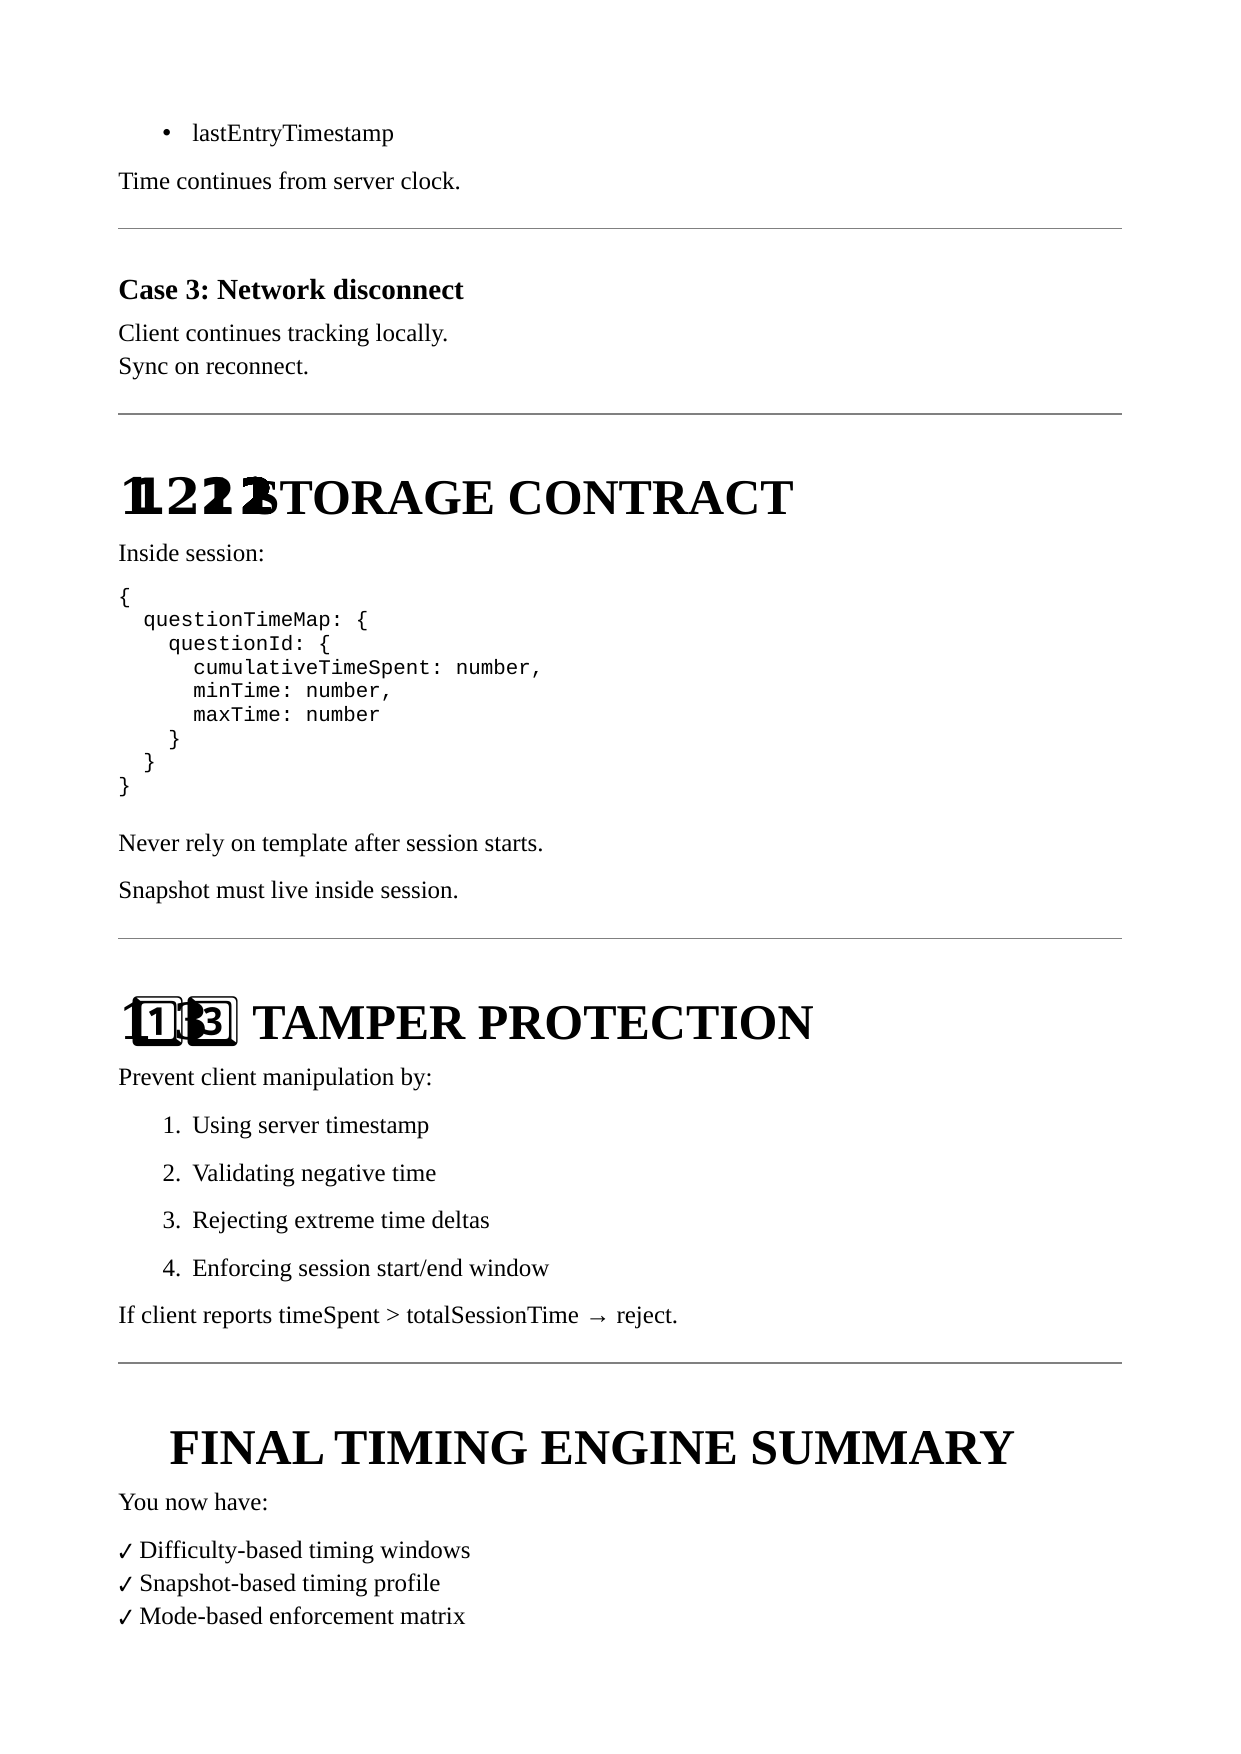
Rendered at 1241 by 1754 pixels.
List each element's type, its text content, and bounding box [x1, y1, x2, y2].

list Validating negative time [162, 1158, 1122, 1186]
text questionId: { [118, 633, 1122, 657]
text } [118, 728, 1122, 751]
text } [118, 751, 1122, 775]
text cumulativeTimeSpent: number, [118, 657, 1122, 680]
text ✔ Difficulty-based timing windows ✔ Snapshot-based timing profile ✔ Mode-based enforcement matrix [118, 1535, 1122, 1630]
list Using server timestamp [162, 1110, 1122, 1139]
text Never rely on template after session starts. [118, 828, 1122, 857]
subtitle 🧱 1️⃣2️⃣ STORAGE CONTRACT [118, 468, 1122, 526]
subtitle 🎯 FINAL TIMING ENGINE SUMMARY [118, 1417, 1122, 1475]
text You now have: [118, 1487, 1122, 1516]
text If client reports timeSpent > totalSessionTime → reject. [118, 1301, 1122, 1329]
list Rejecting extreme time deltas [162, 1205, 1122, 1234]
text maxTime: number [118, 704, 1122, 728]
list lastEntryTimestamp [162, 118, 1122, 147]
text questionTimeMap: { [118, 609, 1122, 633]
text } [118, 775, 1122, 798]
subtitle Case 3: Network disconnect [118, 272, 1122, 306]
text Snapshot must live inside session. [118, 876, 1122, 904]
text Time continues from server clock. [118, 166, 1122, 194]
list Enforcing session start/end window [162, 1253, 1122, 1282]
text { [118, 586, 1122, 609]
text Prevent client manipulation by: [118, 1062, 1122, 1091]
subtitle 🔐 1️⃣3️⃣ TAMPER PROTECTION [118, 992, 1122, 1050]
text minTime: number, [118, 680, 1122, 704]
text Client continues tracking locally. Sync on reconnect. [118, 318, 1122, 380]
text Inside session: [118, 538, 1122, 567]
